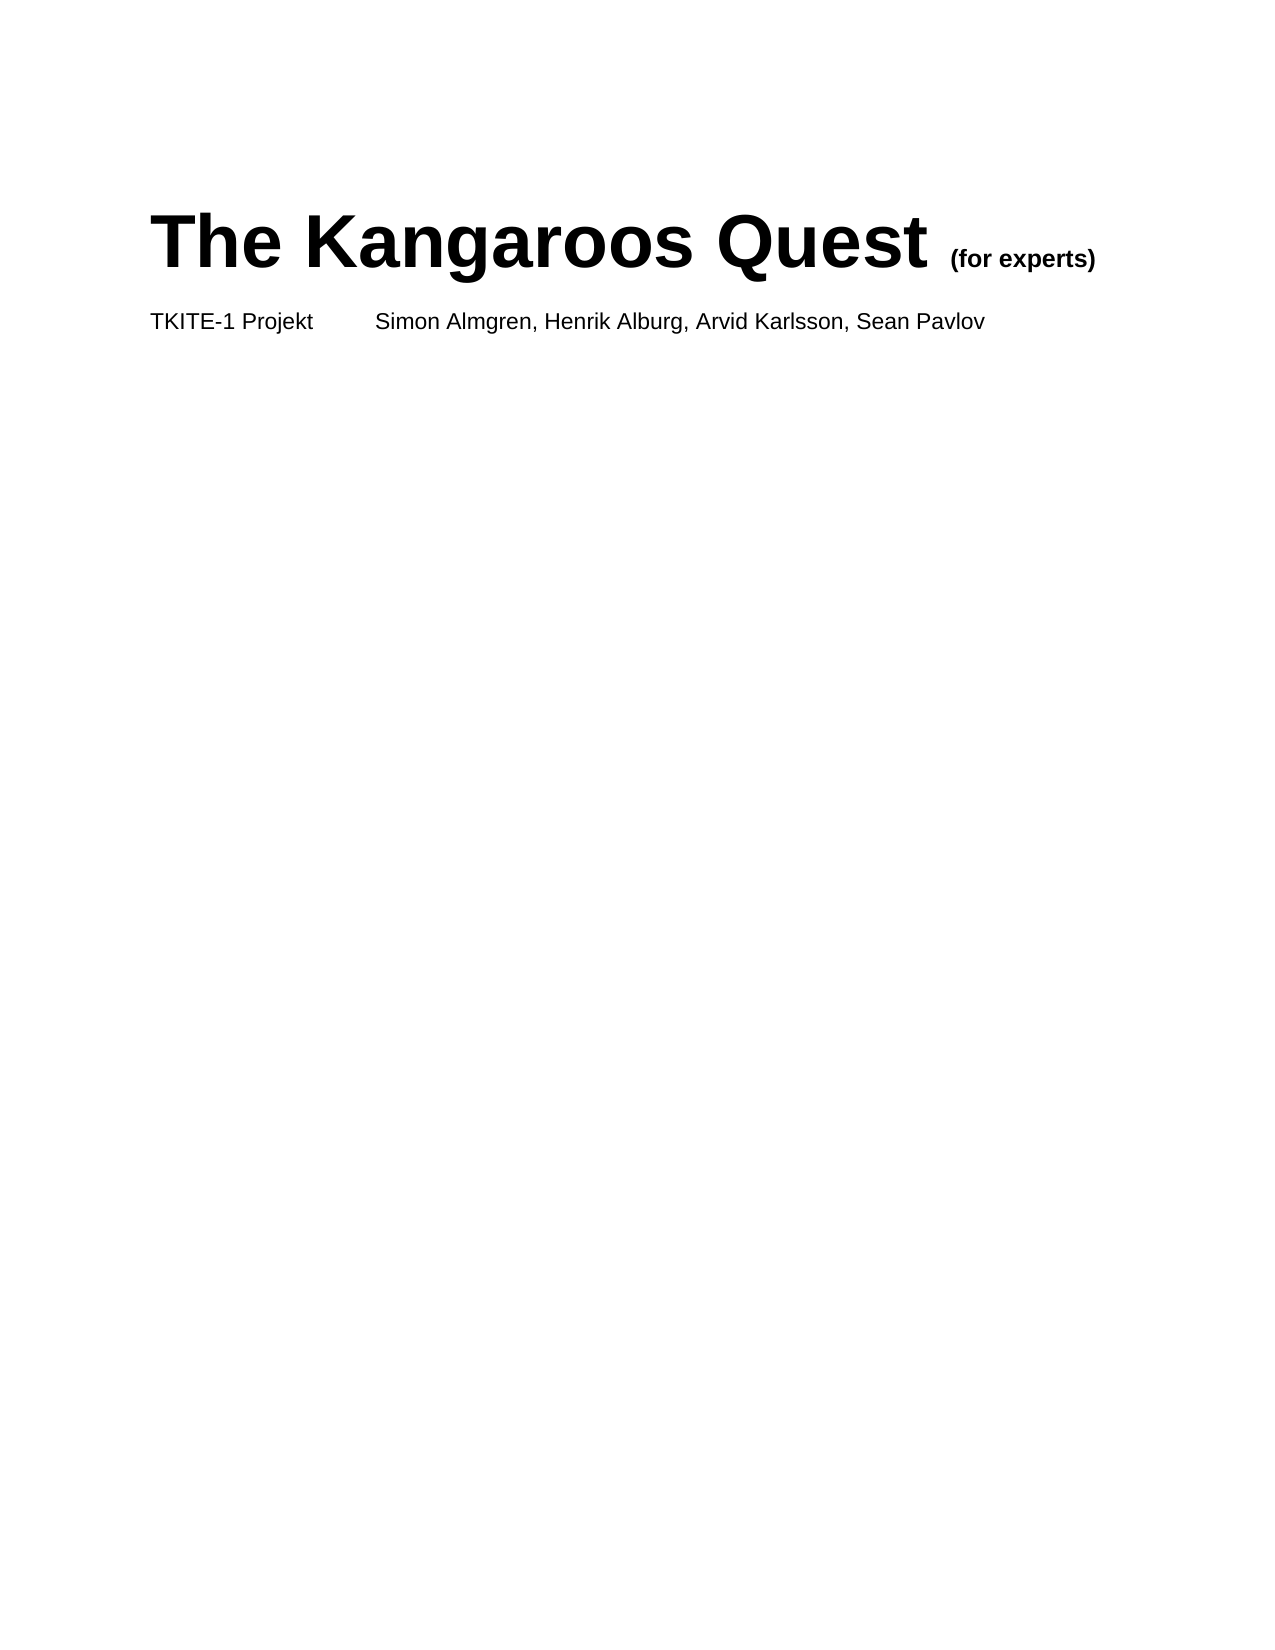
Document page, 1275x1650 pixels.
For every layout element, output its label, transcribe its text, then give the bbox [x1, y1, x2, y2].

title The Kangaroos Quest (for experts) [150, 200, 1125, 284]
text TKITE-1 Projekt Simon Almgren, Henrik Alburg, Arvid Karlsson, Sean Pavlov [150, 309, 1125, 334]
